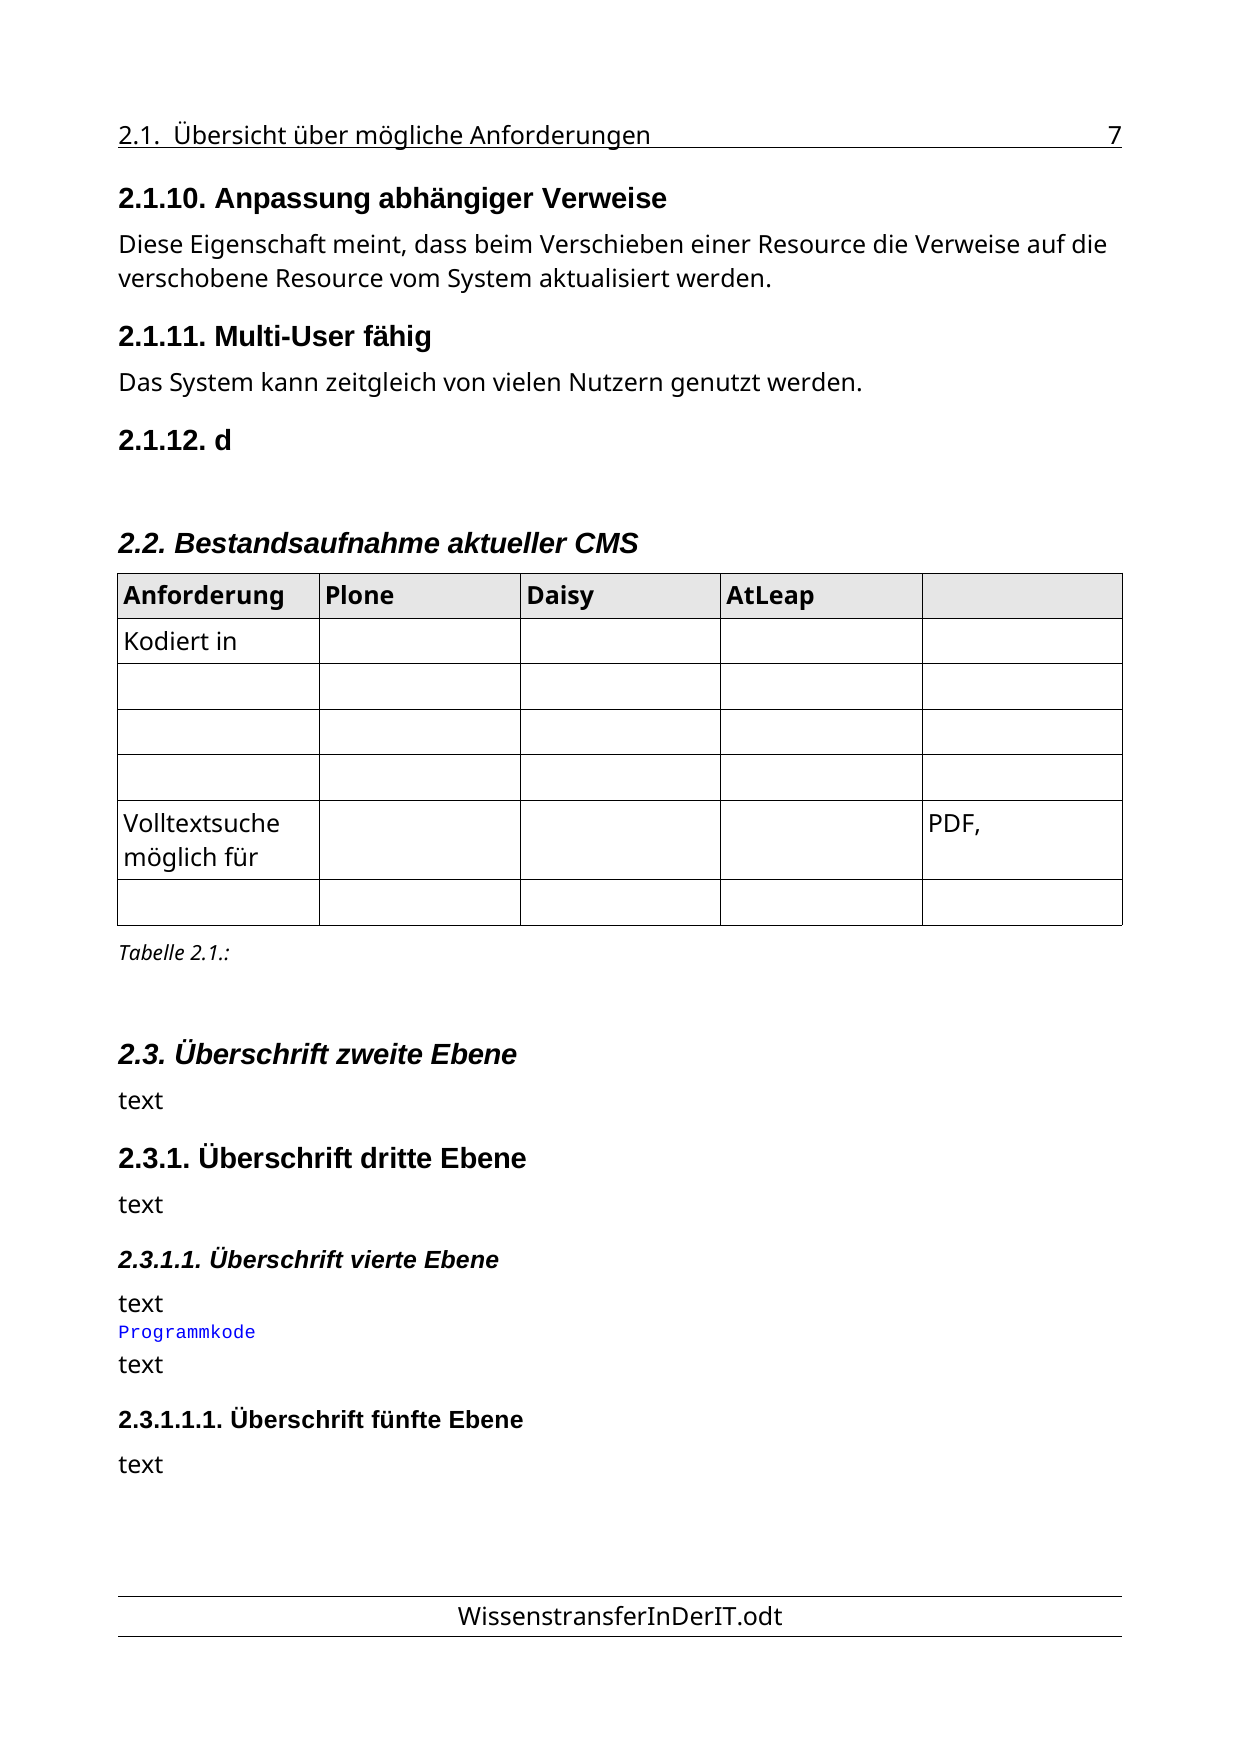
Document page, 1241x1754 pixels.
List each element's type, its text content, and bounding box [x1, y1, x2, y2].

table_cell [320, 801, 520, 879]
subtitle Überschrift zweite Ebene [118, 1038, 1122, 1070]
table_cell [118, 710, 319, 754]
text Programmkode [118, 1323, 1122, 1344]
table_cell [118, 755, 319, 800]
table_header Plone [320, 574, 520, 618]
table_cell [923, 755, 1122, 800]
table_cell [721, 664, 922, 709]
table_cell [923, 710, 1122, 754]
text text [118, 1083, 1122, 1117]
text text [118, 1286, 1122, 1320]
table_cell [721, 755, 922, 800]
table_cell [320, 664, 520, 709]
table_cell [320, 710, 520, 754]
text text [118, 1347, 1122, 1381]
table_cell [521, 664, 720, 709]
table_cell [521, 755, 720, 800]
subtitle Bestandsaufnahme aktueller CMS [118, 527, 1122, 560]
subtitle Multi-User fähig [118, 319, 1122, 352]
table_header Anforderung [118, 574, 319, 618]
subtitle Überschrift fünfte Ebene [118, 1406, 1122, 1434]
table_header Daisy [521, 574, 720, 618]
text Diese Eigenschaft meint, dass beim Verschieben einer Resource die Verweise auf die verschobene Resource vom System aktualisiert werden. [118, 227, 1122, 294]
table_cell [118, 880, 319, 925]
table_cell [721, 801, 922, 879]
text Tabelle 2.1.: [118, 938, 1122, 966]
table_cell Kodiert in [118, 619, 319, 663]
table_cell Volltextsuche möglich für [118, 801, 319, 879]
subtitle Überschrift dritte Ebene [118, 1142, 1122, 1174]
subtitle Überschrift vierte Ebene [118, 1246, 1122, 1273]
table_cell [320, 880, 520, 925]
table_cell [923, 880, 1122, 925]
text text [118, 1187, 1122, 1221]
table_cell PDF, [923, 801, 1122, 879]
table_cell [923, 664, 1122, 709]
table_cell [320, 619, 520, 663]
table_cell [320, 755, 520, 800]
table_cell [721, 710, 922, 754]
table_cell [118, 664, 319, 709]
subtitle d [118, 423, 1122, 456]
table_cell [923, 619, 1122, 663]
subtitle Anpassung abhängiger Verweise [118, 182, 1122, 214]
text Das System kann zeitgleich von vielen Nutzern genutzt werden. [118, 364, 1122, 398]
table_cell [521, 801, 720, 879]
table_cell [721, 619, 922, 663]
table_header AtLeap [721, 574, 922, 618]
table_cell [521, 880, 720, 925]
text text [118, 1447, 1122, 1481]
table_cell [521, 619, 720, 663]
table_cell [521, 710, 720, 754]
table_header [923, 574, 1122, 618]
table_cell [721, 880, 922, 925]
